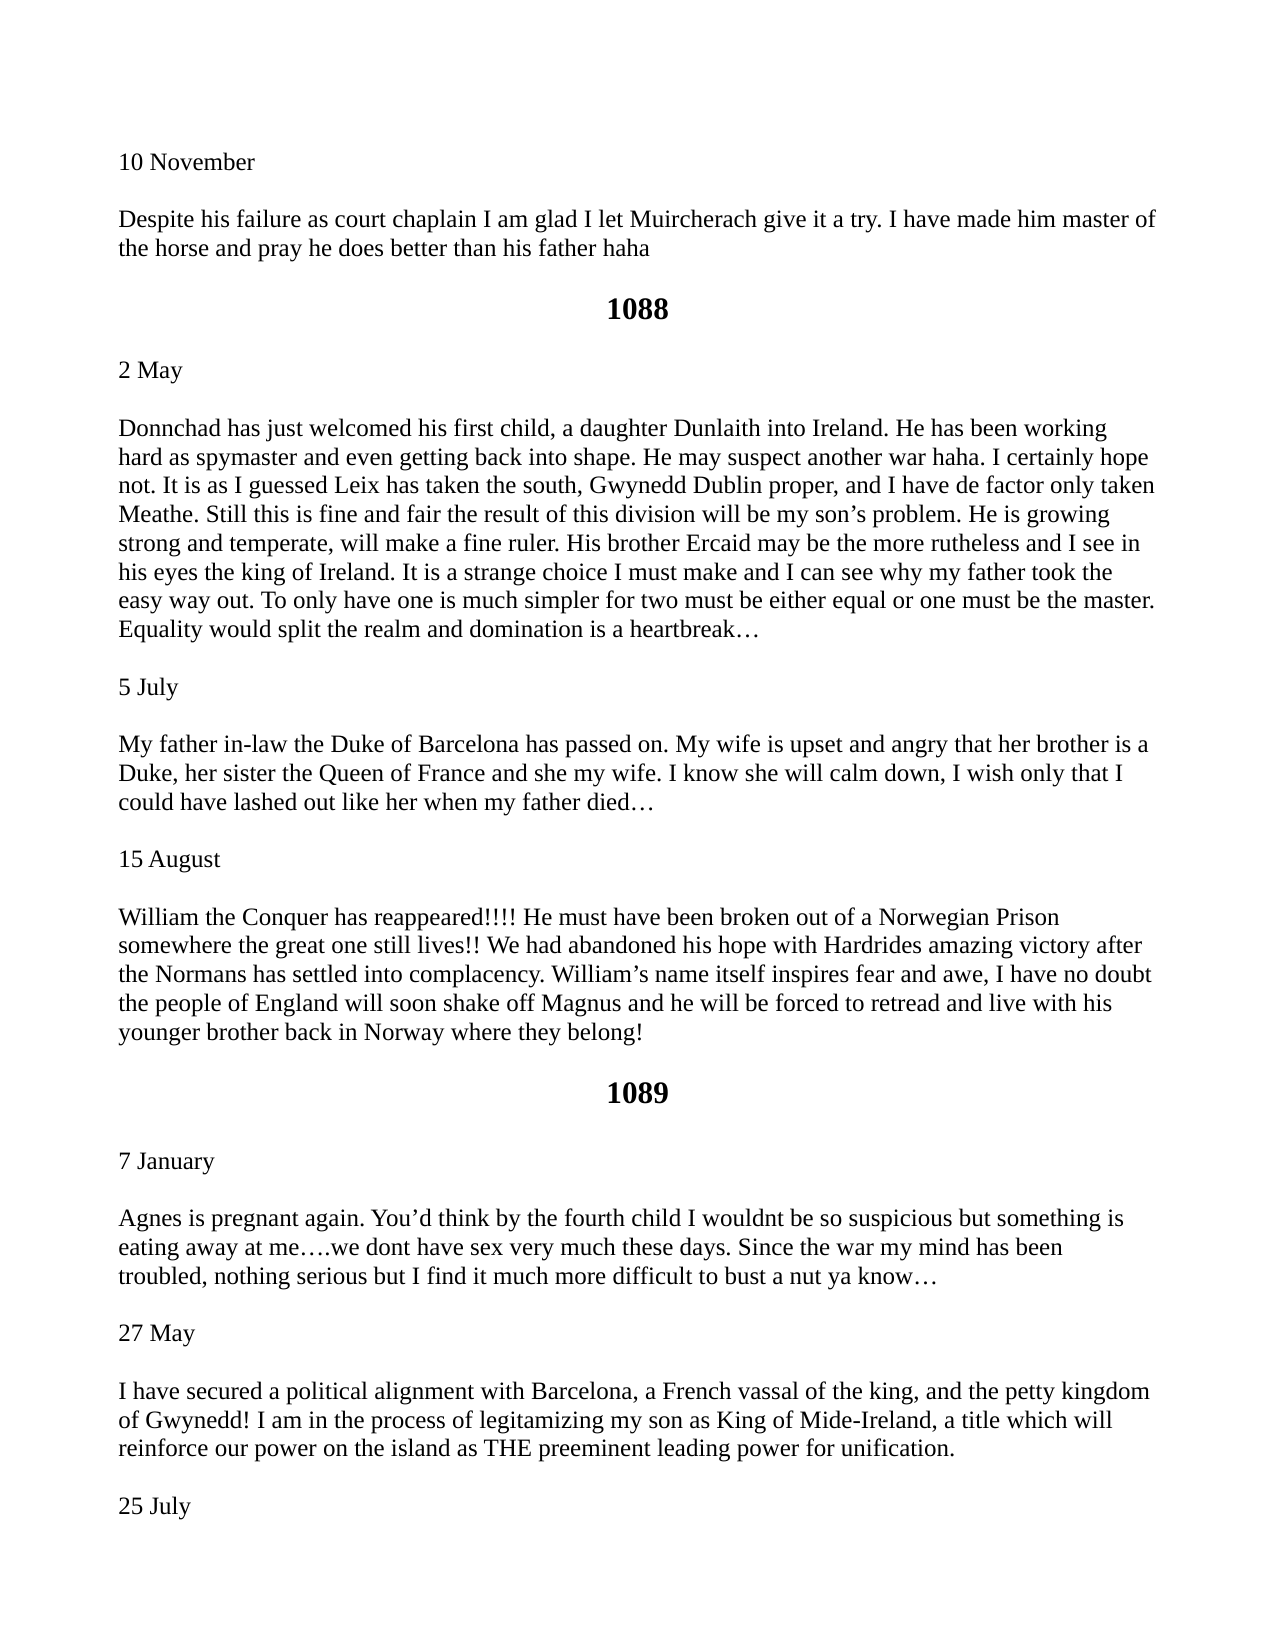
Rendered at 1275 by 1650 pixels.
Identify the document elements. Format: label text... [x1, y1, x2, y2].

text 27 May [118, 1318, 1157, 1347]
text 5 July [118, 672, 1157, 700]
text 1088 [118, 291, 1157, 327]
text Donnchad has just welcomed his first child, a daughter Dunlaith into Ireland. He has been working hard as spymaster and even getting back into shape. He may suspect another war haha. I certainly hope not. It is as I guessed Leix has taken the south, Gwynedd Dublin proper, and I have de factor only taken Meathe. Still this is fine and fair the result of this division will be my son’s problem. He is growing strong and temperate, will make a fine ruler. His brother Ercaid may be the more rutheless and I see in his eyes the king of Ireland. It is a strange choice I must make and I can see why my father took the easy way out. To only have one is much simpler for two must be either equal or one must be the master. Equality would split the realm and domination is a heartbreak… [118, 413, 1157, 643]
text 10 November [118, 147, 1157, 176]
text I have secured a political alignment with Barcelona, a French vassal of the king, and the petty kingdom of Gwynedd! I am in the process of legitamizing my son as King of Mide-Ireland, a title which will reinforce our power on the island as THE preeminent leading power for unification. [118, 1376, 1157, 1462]
text 2 May [118, 355, 1157, 384]
text Despite his failure as court chaplain I am glad I let Muircherach give it a try. I have made him master of the horse and pray he does better than his father haha [118, 204, 1157, 262]
text Agnes is pregnant again. You’d think by the fourth child I wouldnt be so suspicious but something is eating away at me….we dont have sex very much these days. Since the war my mind has been troubled, nothing serious but I find it much more difficult to bust a nut ya know… [118, 1203, 1157, 1290]
text William the Conquer has reappeared!!!! He must have been broken out of a Norwegian Prison somewhere the great one still lives!! We had abandoned his hope with Hardrides amazing victory after the Normans has settled into complacency. William’s name itself inspires fear and awe, I have no doubt the people of England will soon shake off Magnus and he will be forced to retread and live with his younger brother back in Norway where they belong! [118, 902, 1157, 1045]
text My father in-law the Duke of Barcelona has passed on. My wife is upset and angry that her brother is a Duke, her sister the Queen of France and she my wife. I know she will calm down, I wish only that I could have lashed out like her when my father died… [118, 729, 1157, 815]
text 15 August [118, 844, 1157, 873]
text 7 January [118, 1146, 1157, 1175]
text 25 July [118, 1491, 1157, 1520]
text 1089 [118, 1074, 1157, 1110]
